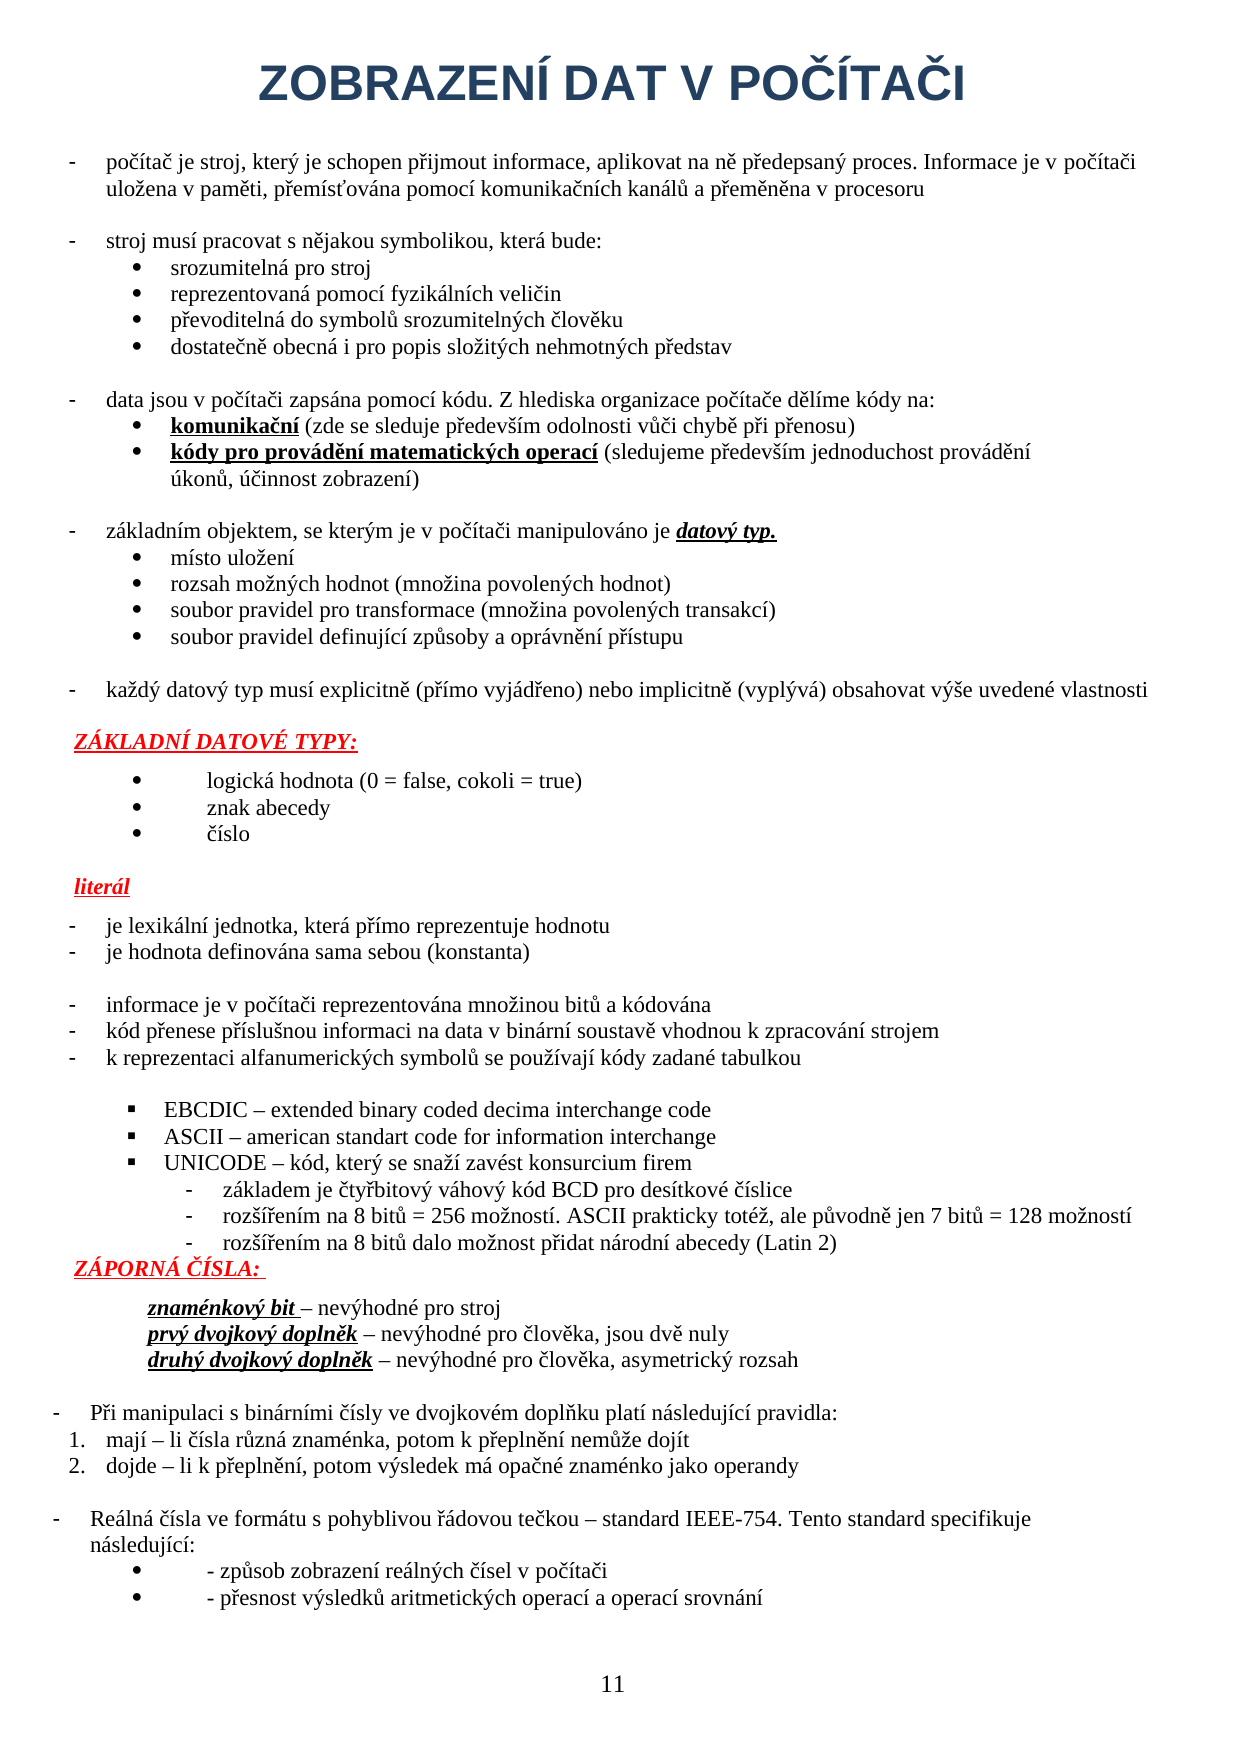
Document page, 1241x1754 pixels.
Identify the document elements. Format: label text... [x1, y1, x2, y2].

list komunikační (zde se sleduje především odolnosti vůči chybě při přenosu) [133, 412, 1093, 438]
text literál [74, 873, 1151, 899]
list - způsob zobrazení reálných čísel v počítači [133, 1558, 1093, 1584]
list číslo [133, 820, 1093, 846]
list rozšířením na 8 bitů dalo možnost přidat národní abecedy (Latin 2) [207, 1228, 1151, 1255]
list každý datový typ musí explicitně (přímo vyjádřeno) nebo implicitně (vyplývá) obsahovat výše uvedené vlastnosti [90, 676, 1151, 702]
list základem je čtyřbitový váhový kód BCD pro desítkové číslice [207, 1176, 1151, 1202]
list k reprezentaci alfanumerických symbolů se používají kódy zadané tabulkou [90, 1044, 1151, 1070]
list UNICODE – kód, který se snaží zavést konsurcium firem [148, 1149, 1151, 1176]
list rozsah možných hodnot (množina povolených hodnot) [133, 570, 1093, 597]
list - přesnost výsledků aritmetických operací a operací srovnání [133, 1584, 1093, 1610]
list logická hodnota (0 = false, cokoli = true) [133, 767, 1093, 794]
list je hodnota definována sama sebou (konstanta) [90, 938, 1151, 964]
list Reálná čísla ve formátu s pohyblivou řádovou tečkou – standard IEEE-754. Tento standard specifikuje následující: [52, 1505, 1137, 1558]
list je lexikální jednotka, která přímo reprezentuje hodnotu [90, 912, 1151, 938]
list rozšířením na 8 bitů = 256 možností. ASCII prakticky totéž, ale původně jen 7 bitů = 128 možností [207, 1202, 1151, 1228]
text ZOBRAZENÍ DAT V POČÍTAČI [162, 53, 1063, 111]
list ASCII – american standart code for information interchange [148, 1123, 1151, 1149]
list reprezentovaná pomocí fyzikálních veličin [133, 280, 1093, 306]
list data jsou v počítači zapsána pomocí kódu. Z hlediska organizace počítače dělíme kódy na: [90, 386, 1151, 412]
list Při manipulaci s binárními čísly ve dvojkovém doplňku platí následující pravidla: [52, 1399, 1137, 1426]
list místo uložení [133, 544, 1093, 570]
list soubor pravidel pro transformace (množina povolených transakcí) [133, 597, 1093, 623]
list mají – li čísla různá znaménka, potom k přeplnění nemůže dojít [90, 1426, 1137, 1452]
list informace je v počítači reprezentována množinou bitů a kódována [90, 991, 1151, 1017]
list dostatečně obecná i pro popis složitých nehmotných představ [133, 333, 1093, 359]
text ZÁPORNÁ ČÍSLA: [74, 1255, 1151, 1281]
list kód přenese příslušnou informaci na data v binární soustavě vhodnou k zpracování strojem [90, 1017, 1151, 1044]
list stroj musí pracovat s nějakou symbolikou, která bude: [90, 227, 1151, 254]
list počítač je stroj, který je schopen přijmout informace, aplikovat na ně předepsaný proces. Informace je v počítači uložena v paměti, přemísťována pomocí komunikačních kanálů a přeměněna v procesoru [90, 148, 1151, 201]
list srozumitelná pro stroj [133, 254, 1093, 280]
list dojde – li k přeplnění, potom výsledek má opačné znaménko jako operandy [90, 1452, 1137, 1478]
text znaménkový bit – nevýhodné pro stroj [148, 1294, 1137, 1320]
text prvý dvojkový doplněk – nevýhodné pro člověka, jsou dvě nuly [148, 1320, 1137, 1347]
list znak abecedy [133, 794, 1093, 820]
list základním objektem, se kterým je v počítači manipulováno je datový typ. [90, 517, 1151, 544]
text ZÁKLADNÍ DATOVÉ TYPY: [74, 728, 1151, 755]
list soubor pravidel definující způsoby a oprávnění přístupu [133, 623, 1093, 649]
text druhý dvojkový doplněk – nevýhodné pro člověka, asymetrický rozsah [148, 1347, 1137, 1373]
list převoditelná do symbolů srozumitelných člověku [133, 306, 1093, 333]
list EBCDIC – extended binary coded decima interchange code [148, 1097, 1151, 1123]
list kódy pro provádění matematických operací (sledujeme především jednoduchost provádění úkonů, účinnost zobrazení) [133, 438, 1093, 491]
